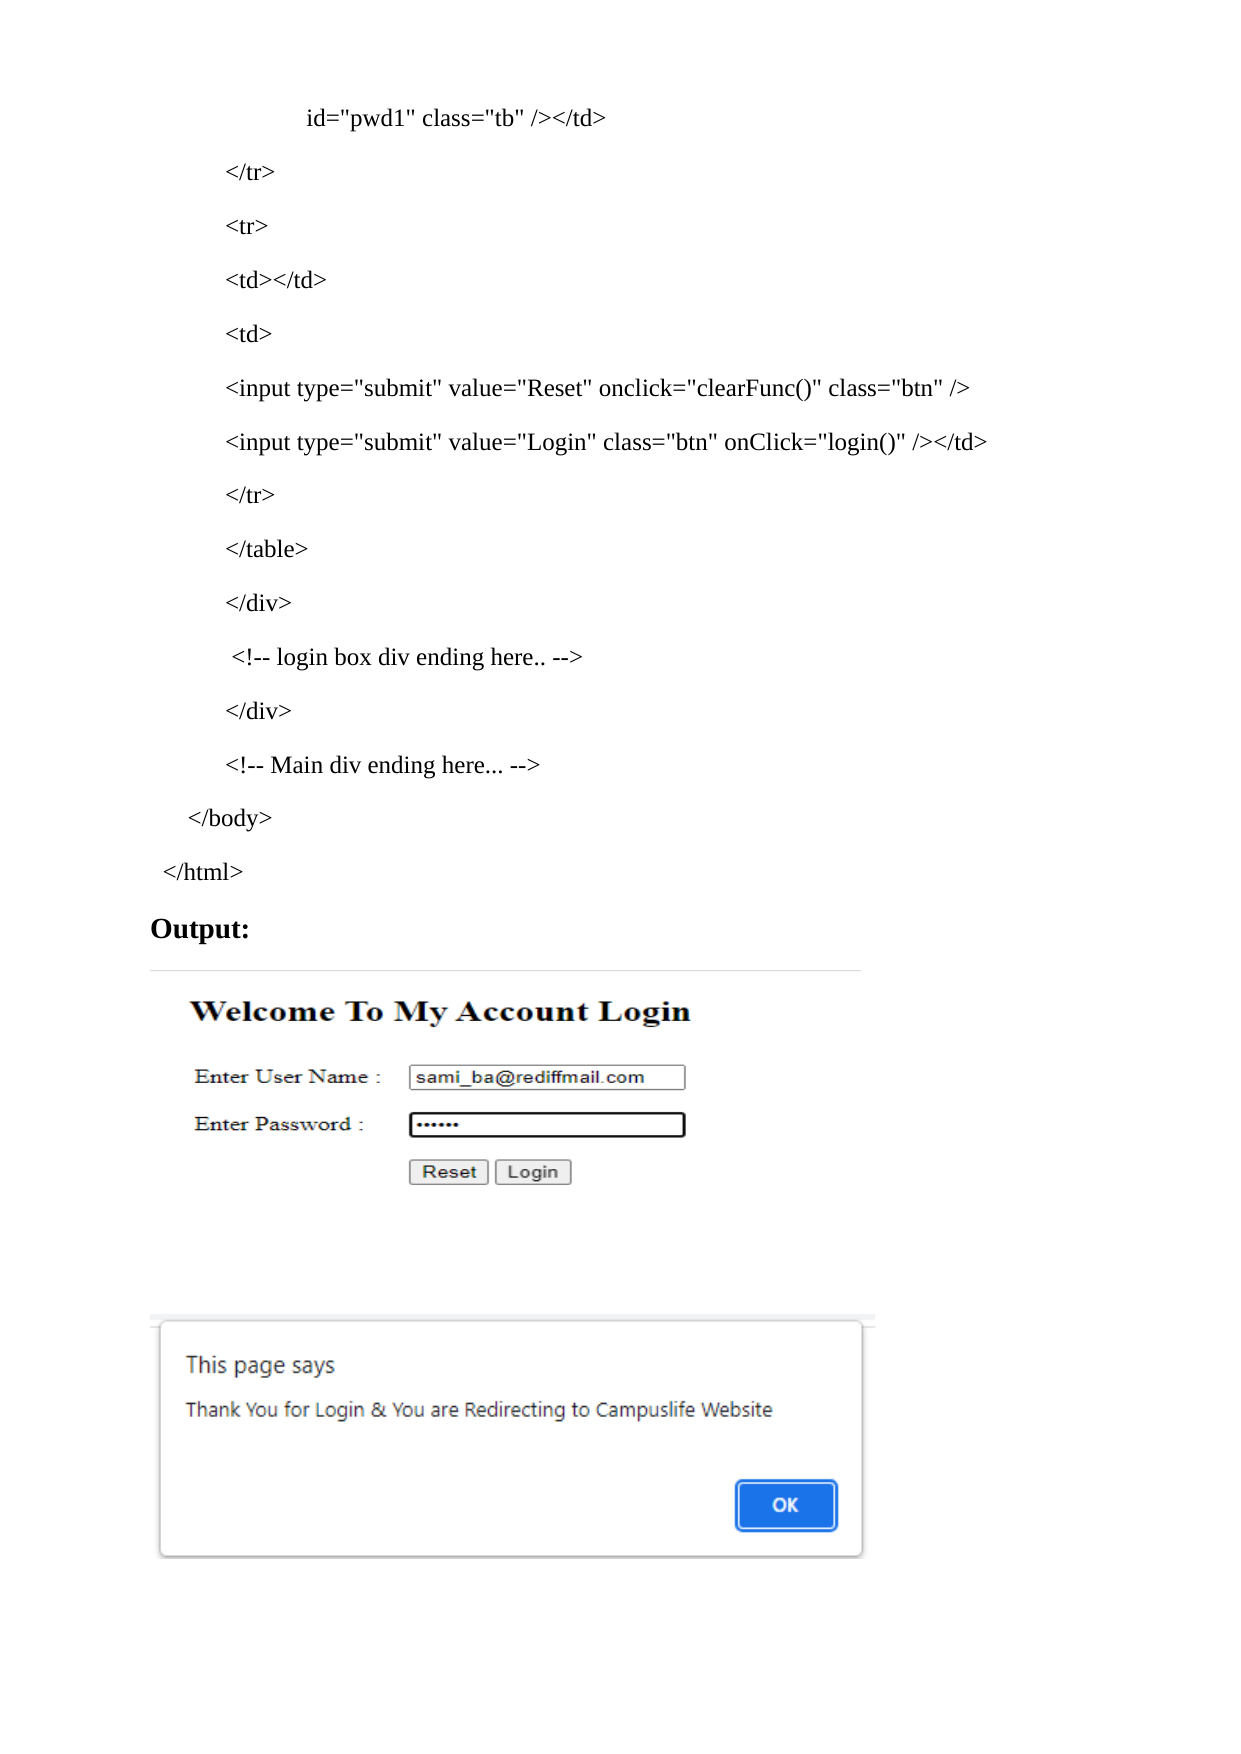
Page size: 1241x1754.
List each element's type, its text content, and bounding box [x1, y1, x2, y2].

text </html> [150, 857, 1048, 886]
text </table> [150, 534, 1048, 563]
text </div> [150, 588, 1048, 617]
text <!-- Main div ending here... --> [150, 750, 1048, 778]
text </div> [150, 696, 1048, 724]
text </tr> [150, 480, 1048, 509]
text <td> [150, 319, 1048, 348]
text <tr> [150, 211, 1048, 240]
text <!-- login box div ending here.. --> [150, 642, 1048, 671]
text id="pwd1" class="tb" /></td> [150, 103, 1048, 132]
text <input type="submit" value="Login" class="btn" onClick="login()" /></td> [150, 427, 1048, 455]
text </tr> [150, 157, 1048, 186]
text </body> [150, 803, 1048, 832]
text <input type="submit" value="Reset" onclick="clearFunc()" class="btn" /> [150, 373, 1048, 401]
text Output: [150, 911, 1048, 945]
text <td></td> [150, 265, 1048, 294]
